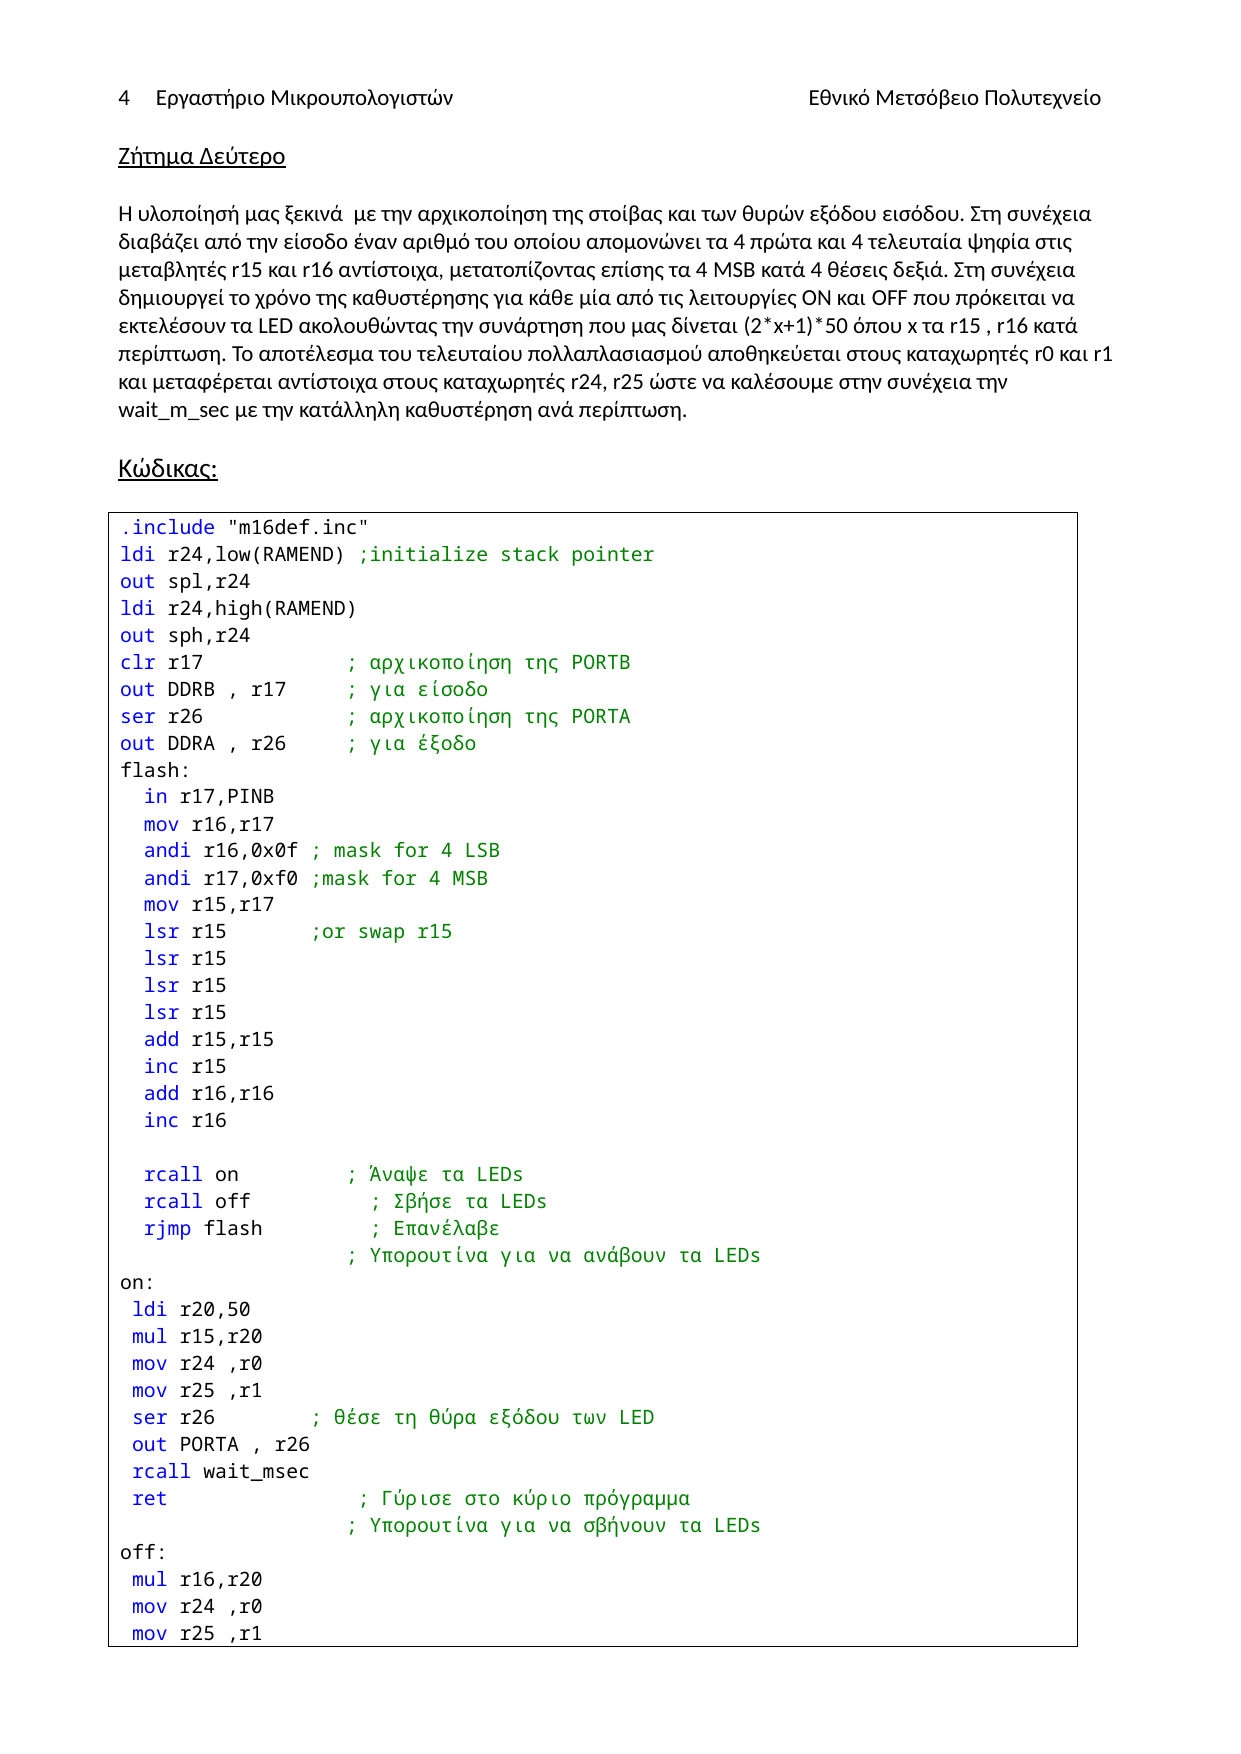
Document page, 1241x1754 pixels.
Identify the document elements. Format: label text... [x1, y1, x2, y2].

table_header .include "m16def.inc" ldi r24,low(RAMEND) ;initialize stack pointer out spl,r24 ldi r24,high(RAMEND) out sph,r24 clr r17 ; αρχικοποίηση της PORTB out DDRB , r17 ; για είσοδο ser r26 ; αρχικοποίηση της PORTA out DDRA , r26 ; για έξοδο flash: in r17,PINB mov r16,r17 andi r16,0x0f ; mask for 4 LSB andi r17,0xf0 ;mask for 4 MSB mov r15,r17 lsr r15 ;or swap r15 lsr r15 lsr r15 lsr r15 add r15,r15 inc r15 add r16,r16 inc r16 rcall on ; Άναψε τα LEDs rcall off ; Σβήσε τα LEDs rjmp flash ; Επανέλαβε ; Υπορουτίνα για να ανάβουν τα LEDs on: ldi r20,50 mul r15,r20 mov r24 ,r0 mov r25 ,r1 ser r26 ; θέσε τη θύρα εξόδου των LED out PORTA , r26 rcall wait_msec ret ; Γύρισε στο κύριο πρόγραμμα ; Υπορουτίνα για να σβήνουν τα LEDs off: mul r16,r20 mov r24 ,r0 mov r25 ,r1 [109, 513, 1077, 1646]
text Ζήτημα Δεύτερο [118, 140, 1122, 171]
text Η υλοποίησή μας ξεκινά με την αρχικοποίηση της στοίβας και των θυρών εξόδου εισόδου. Στη συνέχεια διαβάζει από την είσοδο έναν αριθμό του οποίου απομονώνει τα 4 πρώτα και 4 τελευταία ψηφία στις μεταβλητές r15 και r16 αντίστοιχα, μετατοπίζοντας επίσης τα 4 MSB κατά 4 θέσεις δεξιά. Στη συνέχεια δημιουργεί το χρόνο της καθυστέρησης για κάθε μία από τις λειτουργίες ΟΝ και OFF που πρόκειται να εκτελέσουν τα LED ακολουθώντας την συνάρτηση που μας δίνεται (2*x+1)*50 όπου x τα r15 , r16 κατά περίπτωση. Το αποτέλεσμα του τελευταίου πολλαπλασιασμού αποθηκεύεται στους καταχωρητές r0 και r1 και μεταφέρεται αντίστοιχα στους καταχωρητές r24, r25 ώστε να καλέσουμε στην συνέχεια την wait_m_sec με την κατάλληλη καθυστέρηση ανά περίπτωση. [118, 199, 1122, 423]
text Κώδικας: [118, 451, 1122, 484]
